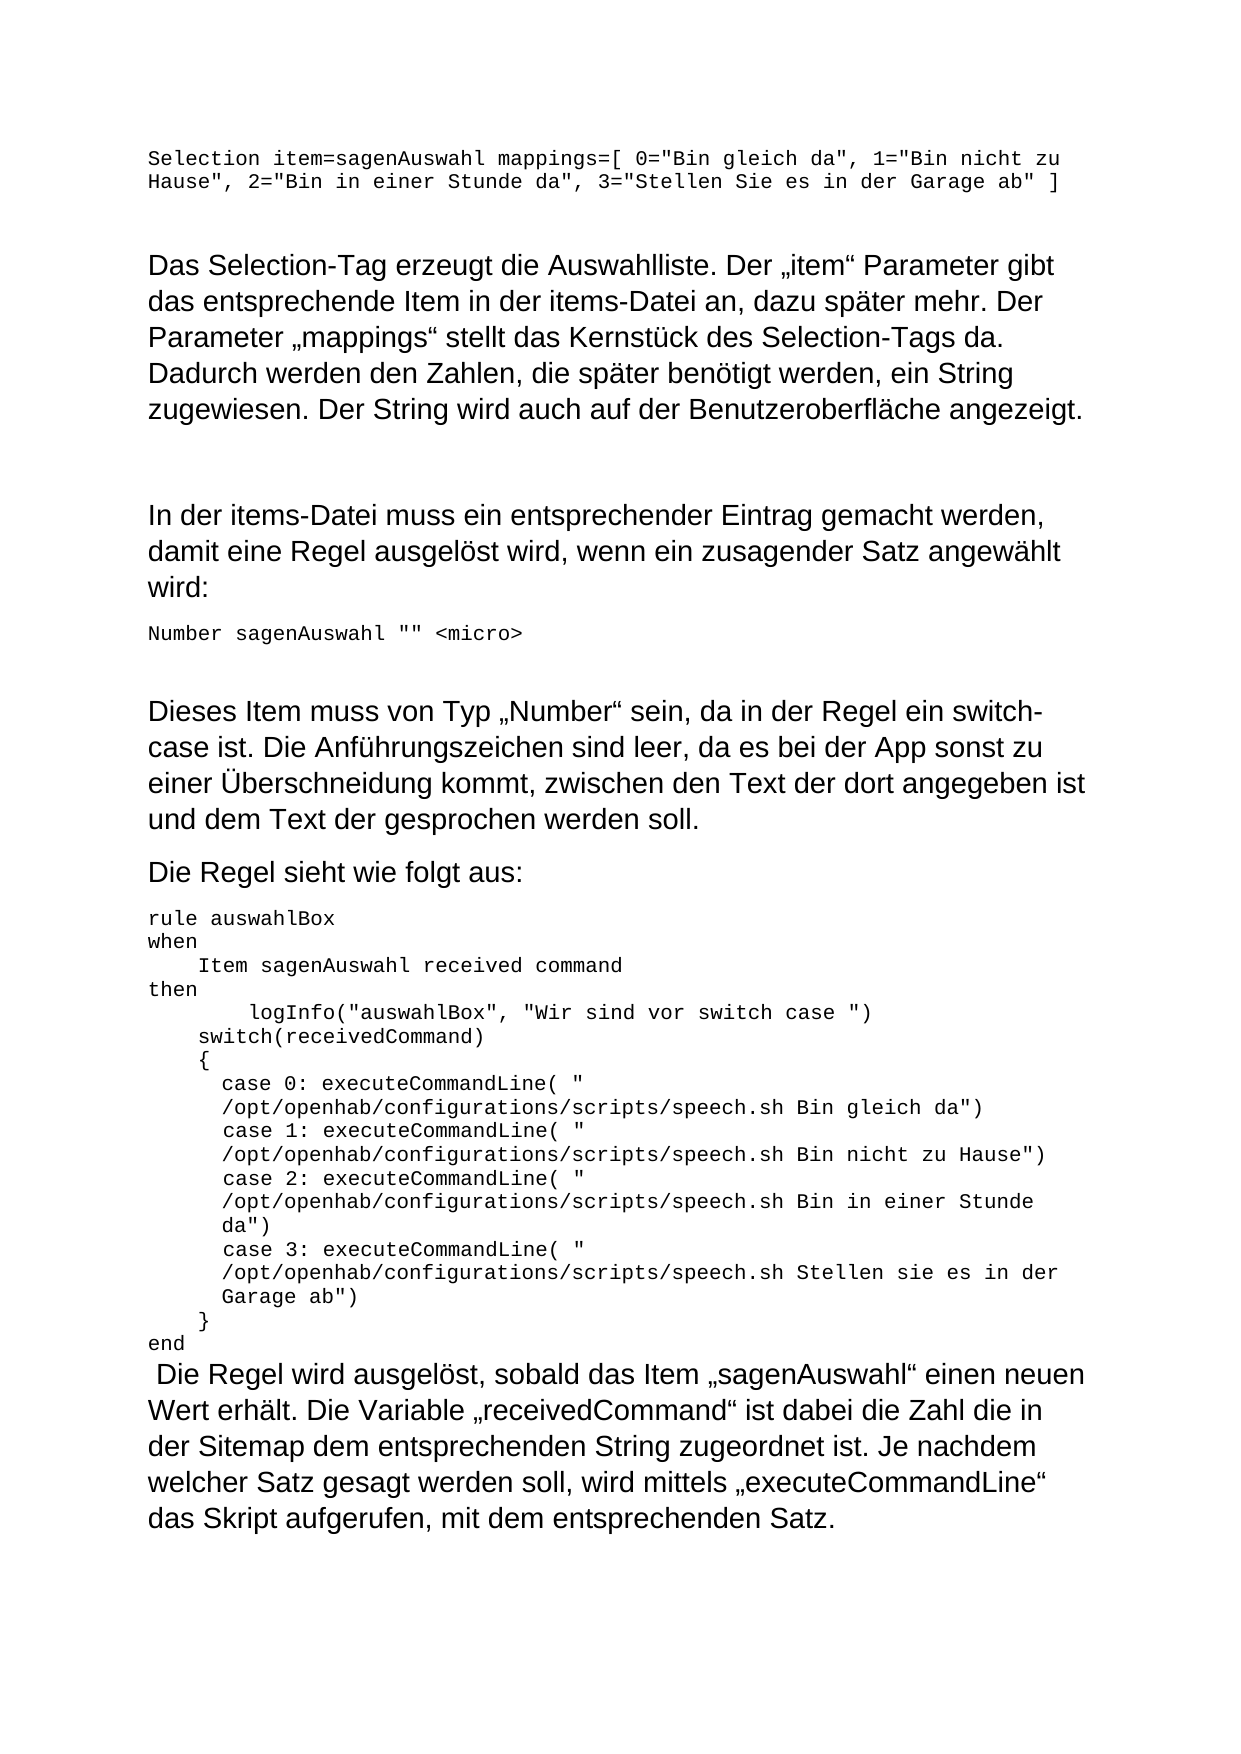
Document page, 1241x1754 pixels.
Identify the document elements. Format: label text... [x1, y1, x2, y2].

text switch(receivedCommand) [148, 1026, 1093, 1049]
text then [148, 978, 1093, 1002]
text case 1: executeCommandLine( " /opt/openhab/configurations/scripts/speech.sh Bin nicht zu Hause") [221, 1120, 1093, 1168]
text case 3: executeCommandLine( " /opt/openhab/configurations/scripts/speech.sh Stellen sie es in der Garage ab") [221, 1239, 1093, 1309]
text { [148, 1049, 1093, 1073]
text } [148, 1309, 1093, 1333]
text In der items-Datei muss ein entsprechender Eintrag gemacht werden, damit eine Regel ausgelöst wird, wenn ein zusagender Satz angewählt wird: [148, 498, 1093, 604]
text Item sagenAuswahl received command [148, 955, 1093, 978]
text Die Regel sieht wie folgt aus: [148, 855, 1093, 888]
text Dieses Item muss von Typ „Number“ sein, da in der Regel ein switch-case ist. Die Anführungszeichen sind leer, da es bei der App sonst zu einer Überschneidung kommt, zwischen den Text der dort angegeben ist und dem Text der gesprochen werden soll. [148, 693, 1093, 836]
text Selection item=sagenAuswahl mappings=[ 0="Bin gleich da", 1="Bin nicht zu Hause", 2="Bin in einer Stunde da", 3="Stellen Sie es in der Garage ab" ] [148, 148, 1093, 195]
text Das Selection-Tag erzeugt die Auswahlliste. Der „item“ Parameter gibt das entsprechende Item in der items-Datei an, dazu später mehr. Der Parameter „mappings“ stellt das Kernstück des Selection-Tags da. Dadurch werden den Zahlen, die später benötigt werden, ein String zugewiesen. Der String wird auch auf der Benutzeroberfläche angezeigt. [148, 248, 1093, 426]
text Die Regel wird ausgelöst, sobald das Item „sagenAuswahl“ einen neuen Wert erhält. Die Variable „receivedCommand“ ist dabei die Zahl die in der Sitemap dem entsprechenden String zugeordnet ist. Je nachdem welcher Satz gesagt werden soll, wird mittels „executeCommandLine“ das Skript aufgerufen, mit dem entsprechenden Satz. [148, 1357, 1093, 1535]
text end [148, 1333, 1093, 1357]
text case 0: executeCommandLine( " /opt/openhab/configurations/scripts/speech.sh Bin gleich da") [221, 1073, 1093, 1120]
text when [148, 931, 1093, 955]
text logInfo("auswahlBox", "Wir sind vor switch case ") [148, 1002, 1093, 1026]
text rule auswahlBox [148, 908, 1093, 931]
text case 2: executeCommandLine( " /opt/openhab/configurations/scripts/speech.sh Bin in einer Stunde da") [221, 1168, 1093, 1239]
text Number sagenAuswahl "" <micro> [148, 623, 1093, 647]
